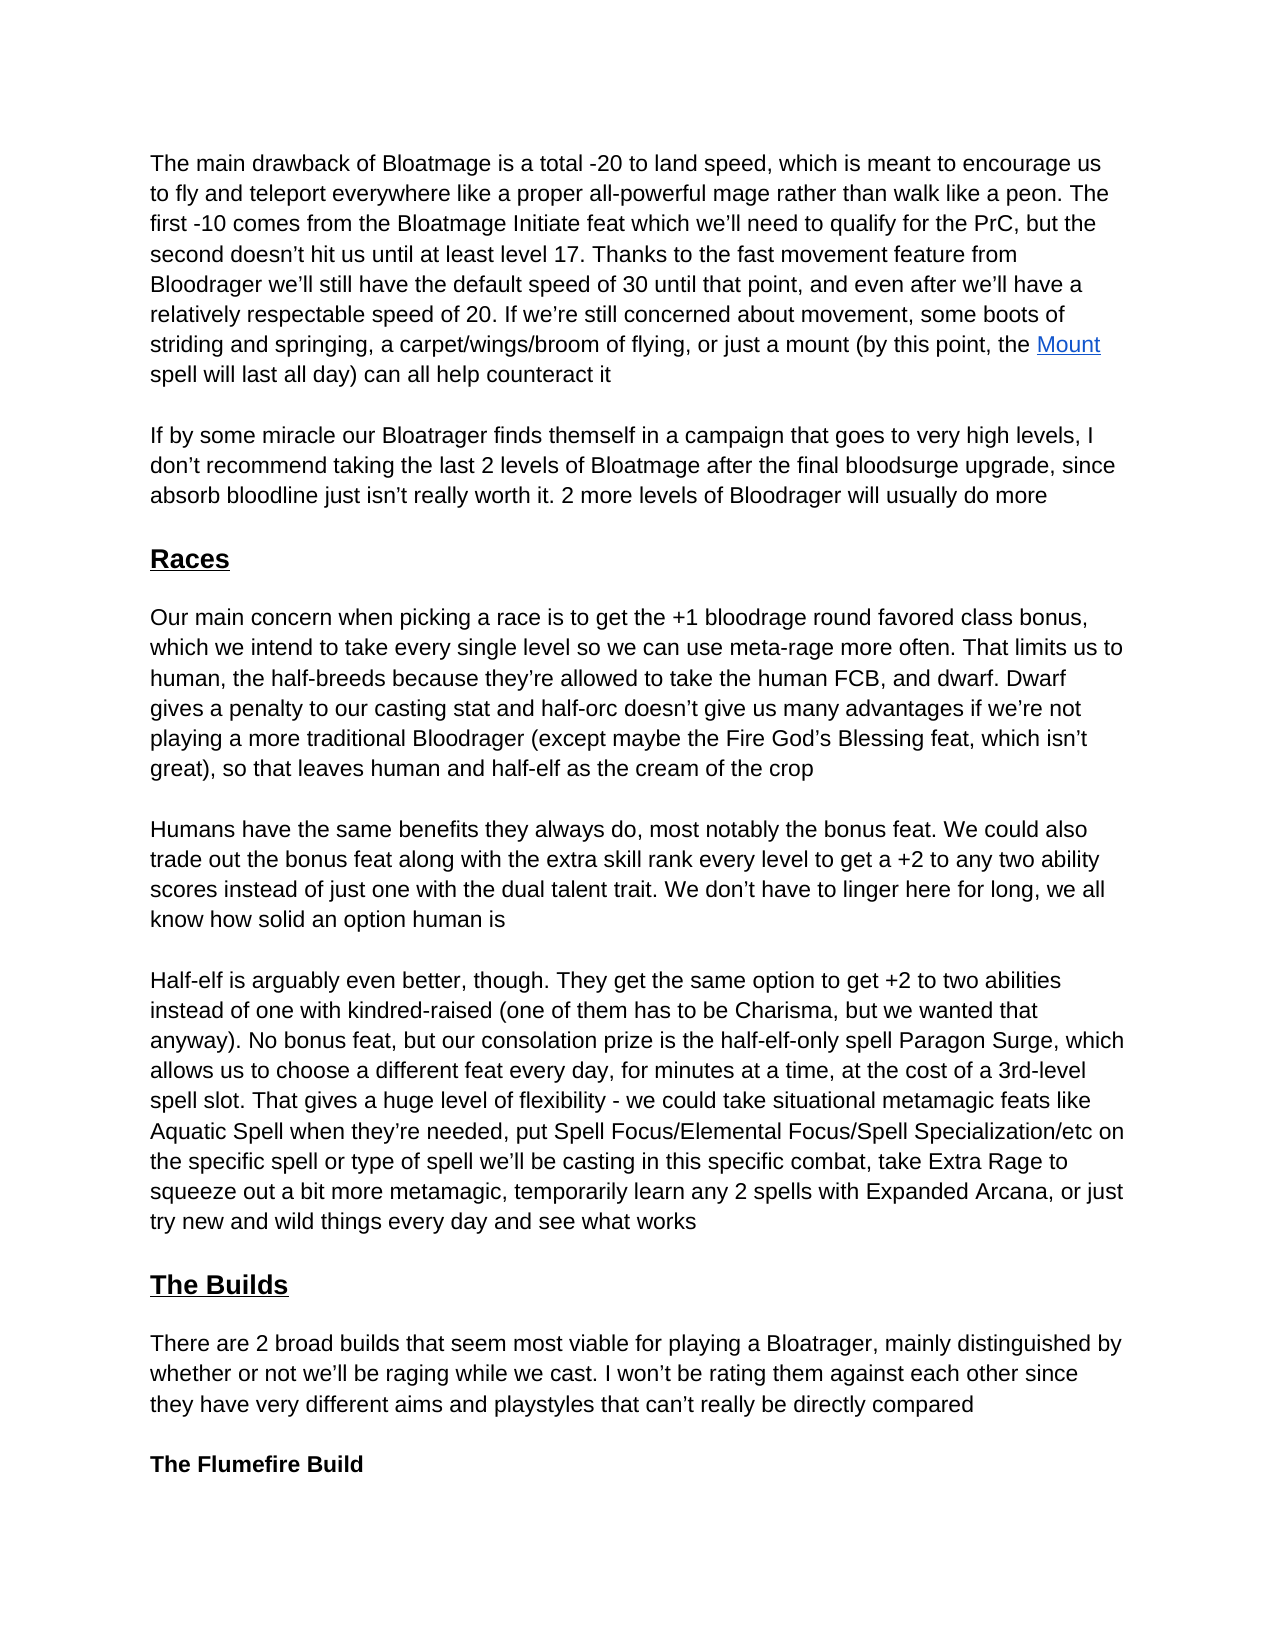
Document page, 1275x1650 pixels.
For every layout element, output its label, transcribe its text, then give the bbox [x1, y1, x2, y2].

text If by some miracle our Bloatrager finds themself in a campaign that goes to very high levels, I don’t recommend taking the last 2 levels of Bloatmage after the final bloodsurge upgrade, since absorb bloodline just isn’t really worth it. 2 more levels of Bloodrager will usually do more [150, 422, 1125, 509]
text The Flumefire Build [150, 1451, 1125, 1477]
text Humans have the same benefits they always do, most notably the bonus feat. We could also trade out the bonus feat along with the extra skill rank every level to get a +2 to any two ability scores instead of just one with the dual talent trait. We don’t have to linger here for long, we all know how solid an option human is [150, 816, 1125, 933]
text There are 2 broad builds that seem most viable for playing a Bloatrager, mainly distinguished by whether or not we’ll be raging while we cast. I won’t be rating them against each other since they have very different aims and playstyles that can’t really be directly compared [150, 1330, 1125, 1417]
text Half-elf is arguably even better, though. They get the same option to get +2 to two abilities instead of one with kindred-raised (one of them has to be Charisma, but we wanted that anyway). No bonus feat, but our consolation prize is the half-elf-only spell Paragon Surge, which allows us to choose a different feat every day, for minutes at a time, at the cost of a 3rd-level spell slot. That gives a huge level of flexibility - we could take situational metamagic feats like Aquatic Spell when they’re needed, put Spell Focus/Elemental Focus/Spell Specialization/etc on the specific spell or type of spell we’ll be casting in this specific combat, take Extra Rage to squeeze out a bit more metamagic, temporarily learn any 2 spells with Expanded Arcana, or just try new and wild things every day and see what works [150, 967, 1125, 1235]
subtitle Races [150, 543, 1125, 574]
text The main drawback of Bloatmage is a total -20 to land speed, which is meant to encourage us to fly and teleport everywhere like a proper all-powerful mage rather than walk like a peon. The first -10 comes from the Bloatmage Initiate feat which we’ll need to qualify for the PrC, but the second doesn’t hit us until at least level 17. Thanks to the fast movement feature from Bloodrager we’ll still have the default speed of 30 until that point, and even after we’ll have a relatively respectable speed of 20. If we’re still concerned about movement, some boots of striding and springing, a carpet/wings/broom of flying, or just a mount (by this point, the Mount spell will last all day) can all help counteract it [150, 150, 1125, 388]
subtitle The Builds [150, 1269, 1125, 1300]
text Our main concern when picking a race is to get the +1 bloodrage round favored class bonus, which we intend to take every single level so we can use meta-rage more often. That limits us to human, the half-breeds because they’re allowed to take the human FCB, and dwarf. Dwarf gives a penalty to our casting stat and half-orc doesn’t give us many advantages if we’re not playing a more traditional Bloodrager (except maybe the Fire God’s Blessing feat, which isn’t great), so that leaves human and half-elf as the cream of the crop [150, 604, 1125, 782]
